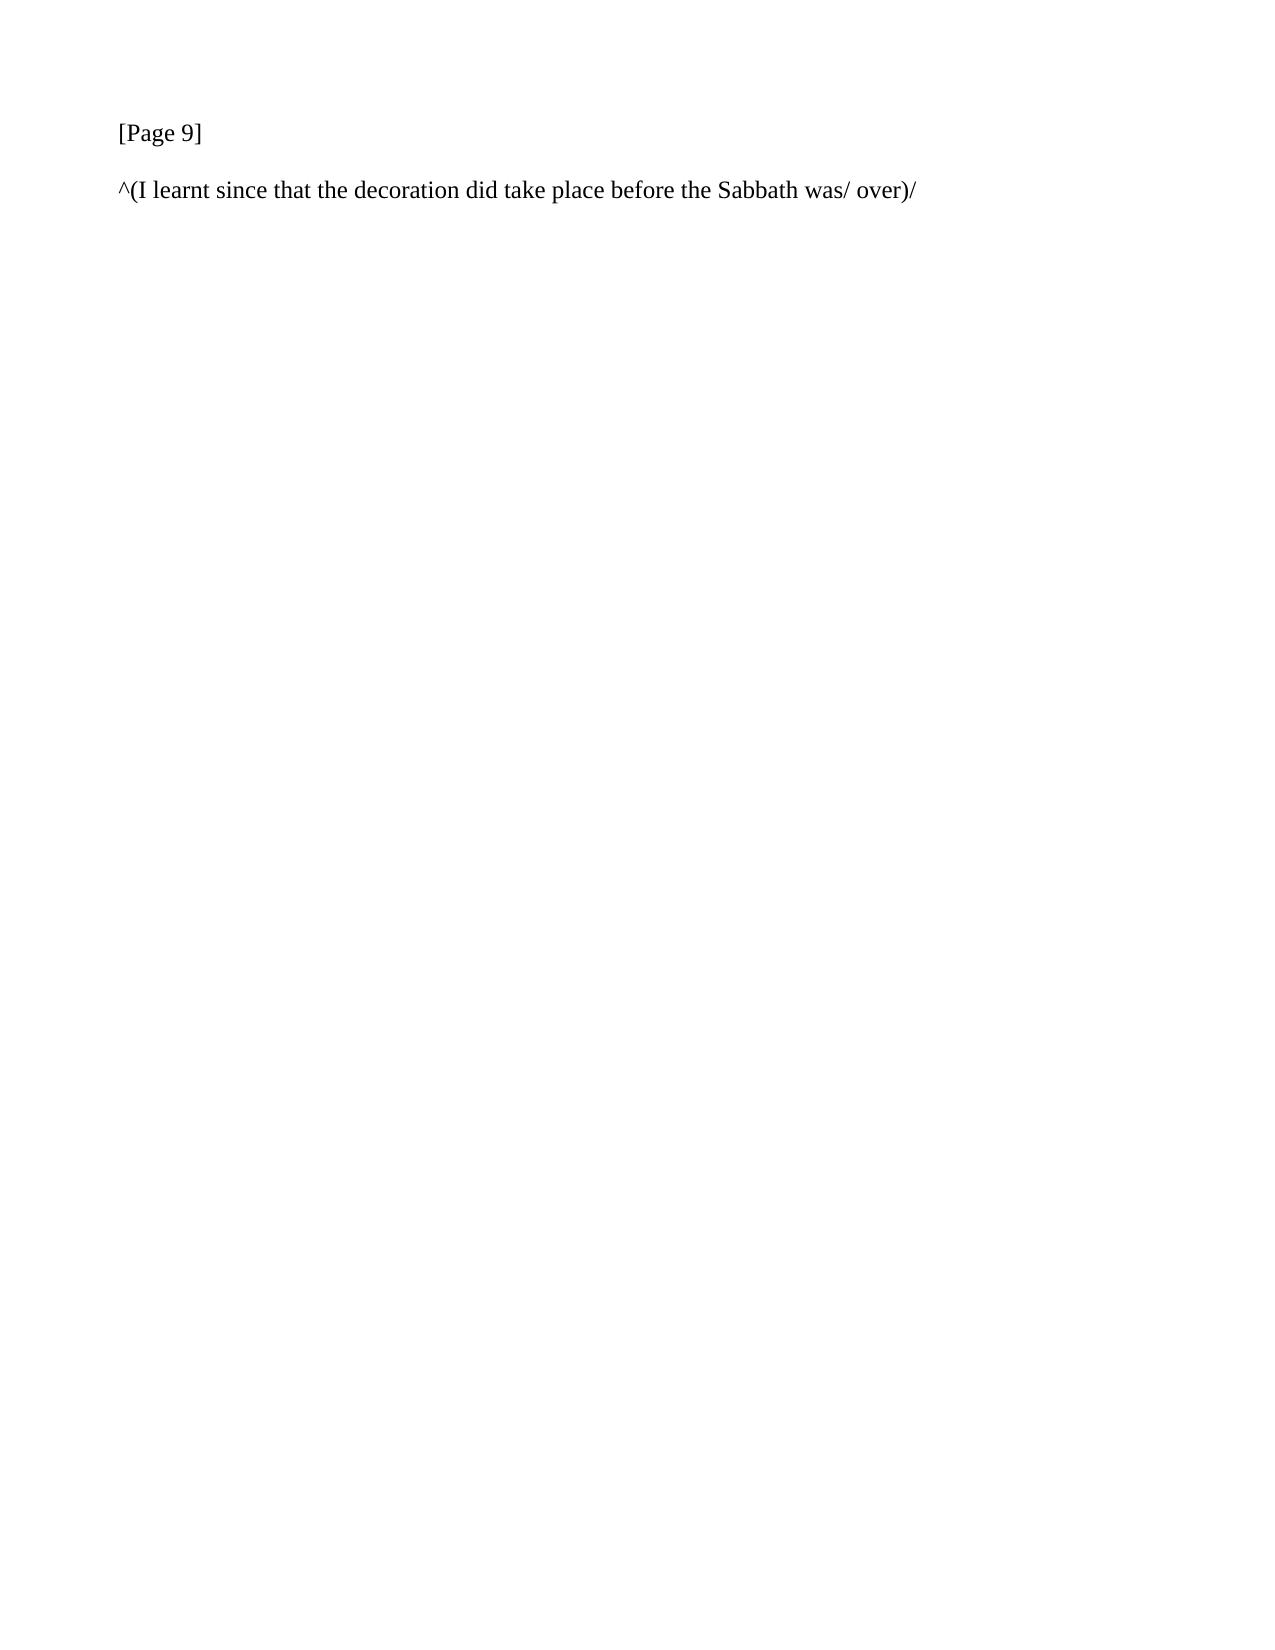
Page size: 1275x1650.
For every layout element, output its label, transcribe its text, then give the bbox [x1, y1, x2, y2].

text ^(I learnt since that the decoration did take place before the Sabbath was/ over)/ [118, 176, 1157, 204]
text [Page 9] [118, 118, 1157, 147]
